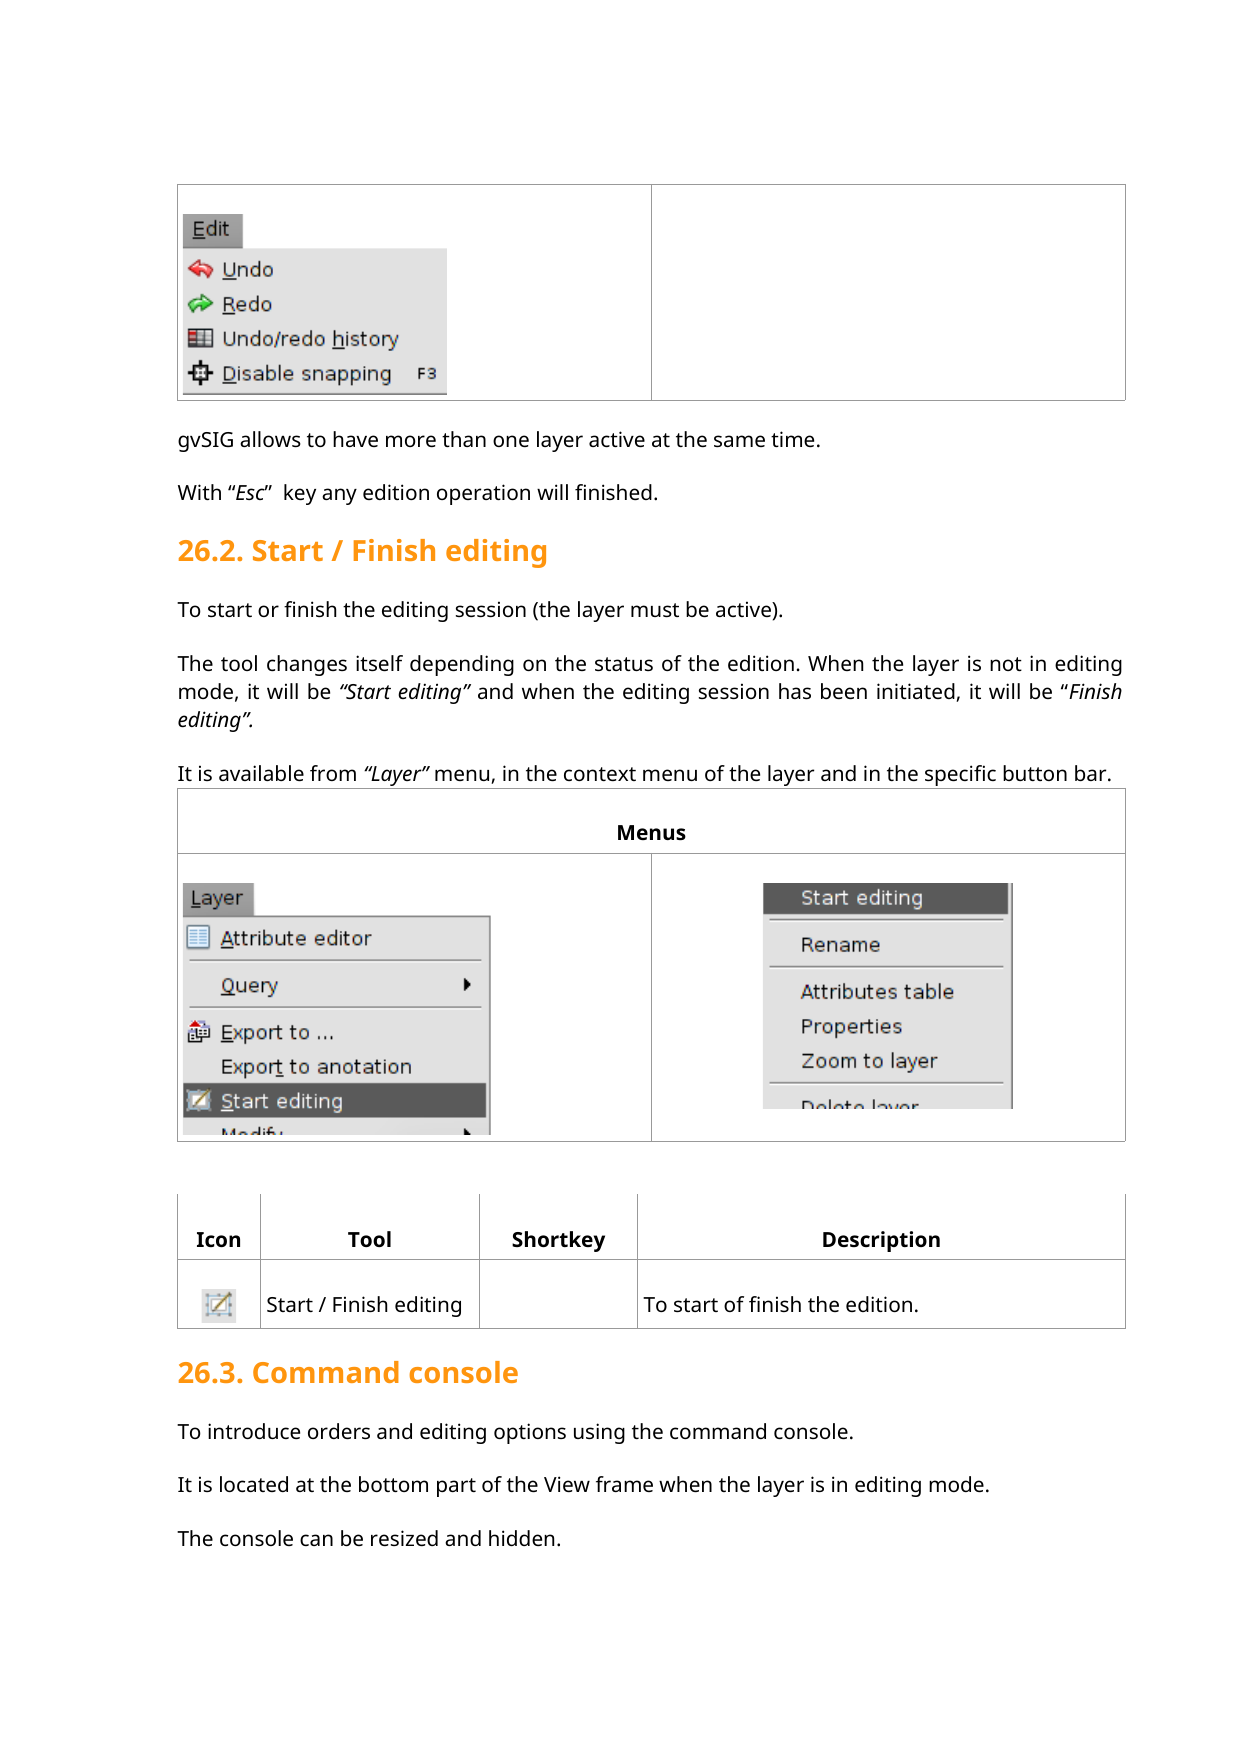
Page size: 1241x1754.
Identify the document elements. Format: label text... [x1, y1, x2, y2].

table_cell [178, 854, 651, 1141]
text To introduce orders and editing options using the command console. [177, 1417, 1125, 1445]
table_header Icon [178, 1194, 260, 1259]
table_header Shortkey [480, 1194, 637, 1259]
text It is located at the bottom part of the View frame when the layer is in editing mode. [177, 1470, 1125, 1499]
text The tool changes itself depending on the status of the edition. When the layer is not in editing mode, it will be “Start editing” and when the editing session has been initiated, it will be “Finish editing”. [177, 649, 1125, 734]
table_cell [652, 854, 1125, 1141]
picture [762, 883, 1013, 1109]
text It is available from “Layer” menu, in the context menu of the layer and in the specific button bar. [177, 759, 1125, 787]
text To start or finish the editing session (the layer must be active). [177, 595, 1125, 624]
table_header Tool [261, 1194, 479, 1259]
text The console can be resized and hidden. [177, 1524, 1125, 1552]
table_cell [178, 185, 651, 400]
picture [201, 1289, 237, 1323]
subtitle 26.3. Command console [177, 1352, 1125, 1392]
table_cell [480, 1260, 637, 1328]
table_cell [178, 1260, 260, 1328]
table_header Menus [178, 789, 1125, 852]
text With “Esc” key any edition operation will finished. [177, 478, 1125, 507]
picture [182, 214, 447, 395]
picture [182, 883, 491, 1135]
table_cell Start / Finish editing [261, 1260, 479, 1328]
text gvSIG allows to have more than one layer active at the same time. [177, 425, 1125, 453]
table_cell [652, 185, 1125, 400]
subtitle 26.2. Start / Finish editing [177, 531, 1125, 570]
table_header Description [638, 1194, 1125, 1259]
table_cell To start of finish the edition. [638, 1260, 1125, 1328]
